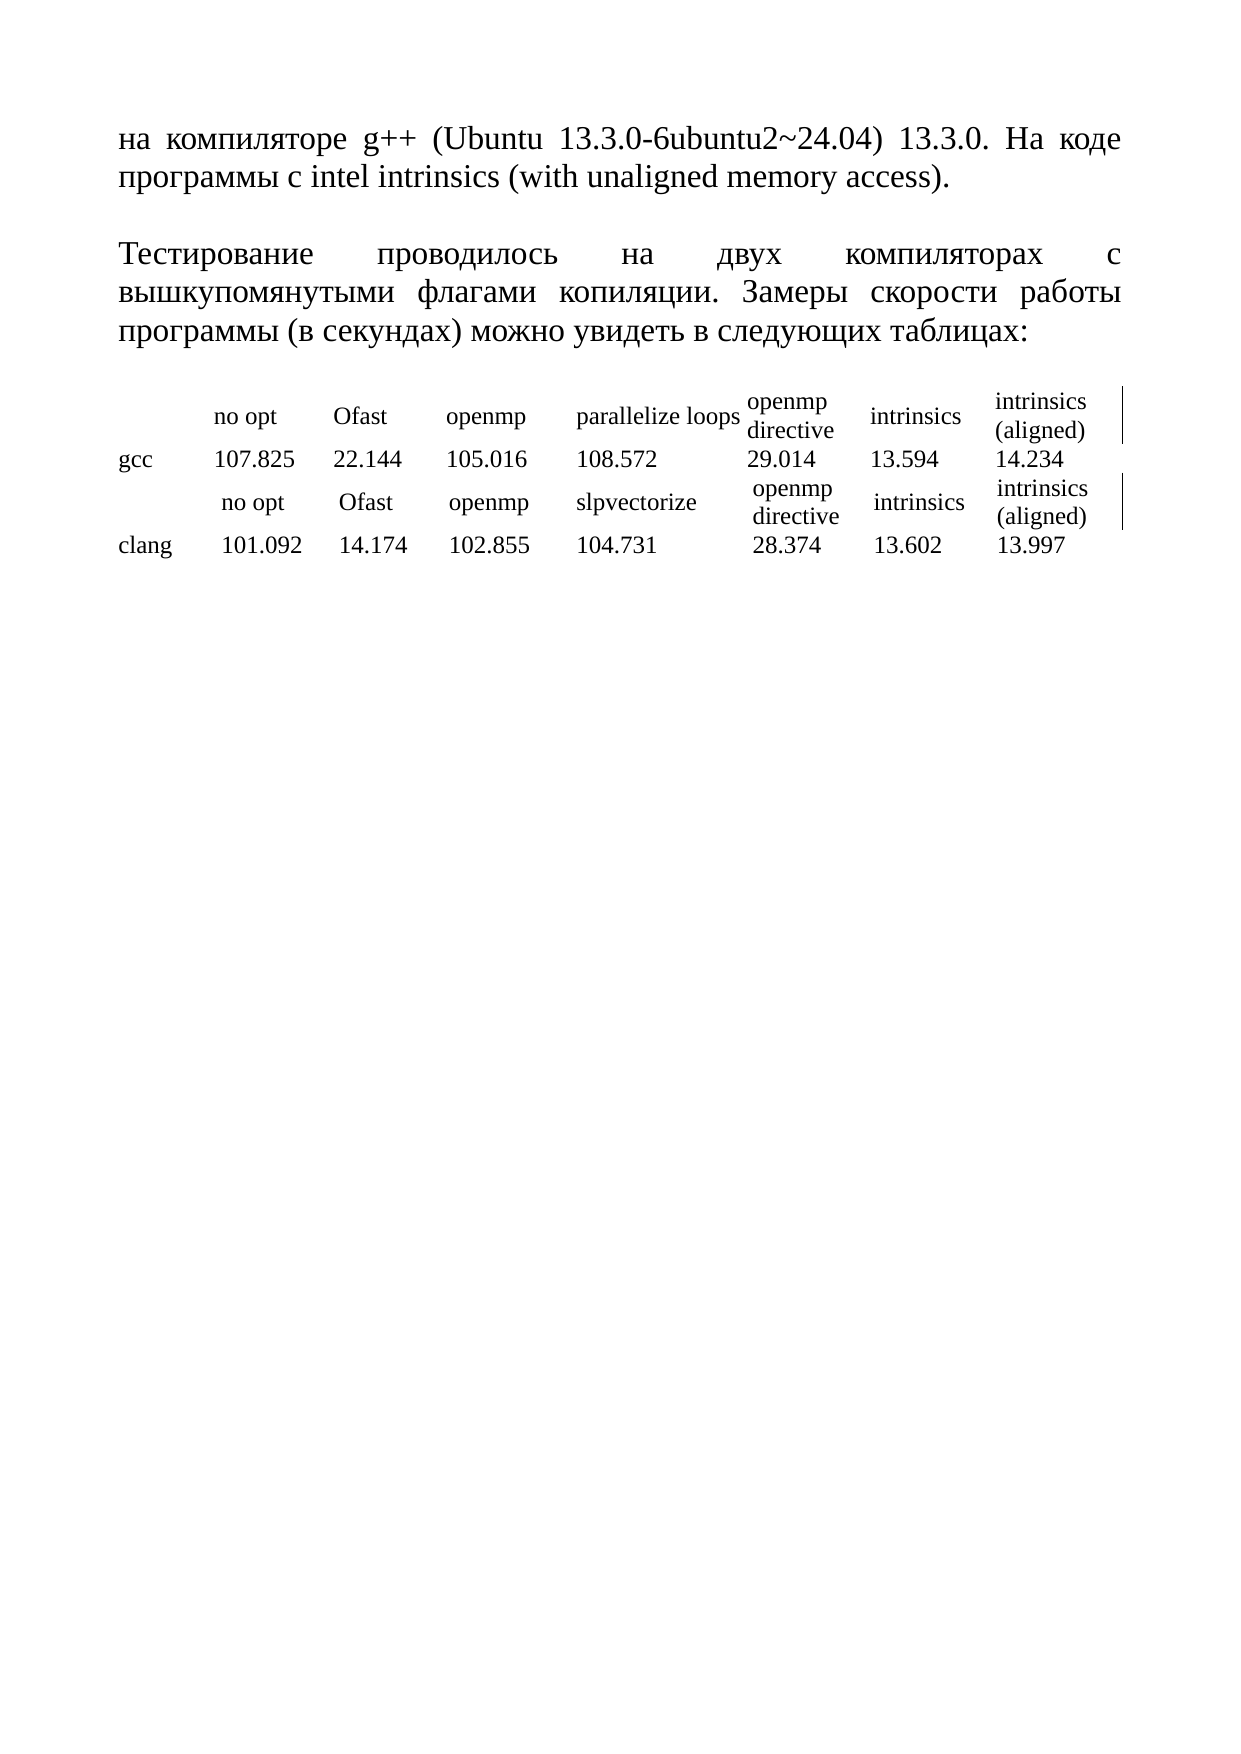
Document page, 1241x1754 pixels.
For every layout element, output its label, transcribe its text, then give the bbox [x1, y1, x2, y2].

table_header intrinsics [870, 386, 995, 444]
table_header openmp [446, 386, 576, 444]
table_cell 22.144 [333, 444, 446, 473]
text на компиляторе g++ (Ubuntu 13.3.0-6ubuntu2~24.04) 13.3.0. На коде программы с intel intrinsics (with unaligned memory access). [118, 118, 1122, 195]
table_cell 101.092 [221, 530, 339, 559]
table_header Ofast [333, 386, 446, 444]
table_cell clang [118, 530, 221, 559]
table_header Ofast [339, 473, 449, 530]
table_header no opt [221, 473, 339, 530]
text Тестирование проводилось на двух компиляторах с вышкупомянутыми флагами копиляции. Замеры скорости работы программы (в секундах) можно увидеть в следующих таблицах: [118, 233, 1122, 348]
table_cell 13.602 [873, 530, 997, 559]
table_header [118, 386, 214, 444]
table_cell 29.014 [747, 444, 870, 473]
table_header parallelize loops [576, 386, 747, 444]
table_cell gcc [118, 444, 214, 473]
table_cell 108.572 [576, 444, 747, 473]
table_cell 107.825 [214, 444, 333, 473]
table_cell 14.234 [995, 444, 1122, 473]
table_cell 28.374 [752, 530, 873, 559]
table_header openmp [449, 473, 576, 530]
table_cell 13.594 [870, 444, 995, 473]
table_header [118, 473, 221, 530]
table_header openmp directive [747, 386, 870, 444]
table_header slpvectorize [576, 473, 752, 530]
table_cell 102.855 [449, 530, 576, 559]
table_header no opt [214, 386, 333, 444]
table_header intrinsics (aligned) [997, 473, 1122, 530]
table_cell 104.731 [576, 530, 752, 559]
table_cell 14.174 [339, 530, 449, 559]
table_header intrinsics [873, 473, 997, 530]
table_cell 13.997 [997, 530, 1122, 559]
table_header intrinsics (aligned) [995, 386, 1122, 444]
table_cell 105.016 [446, 444, 576, 473]
table_header openmp directive [752, 473, 873, 530]
